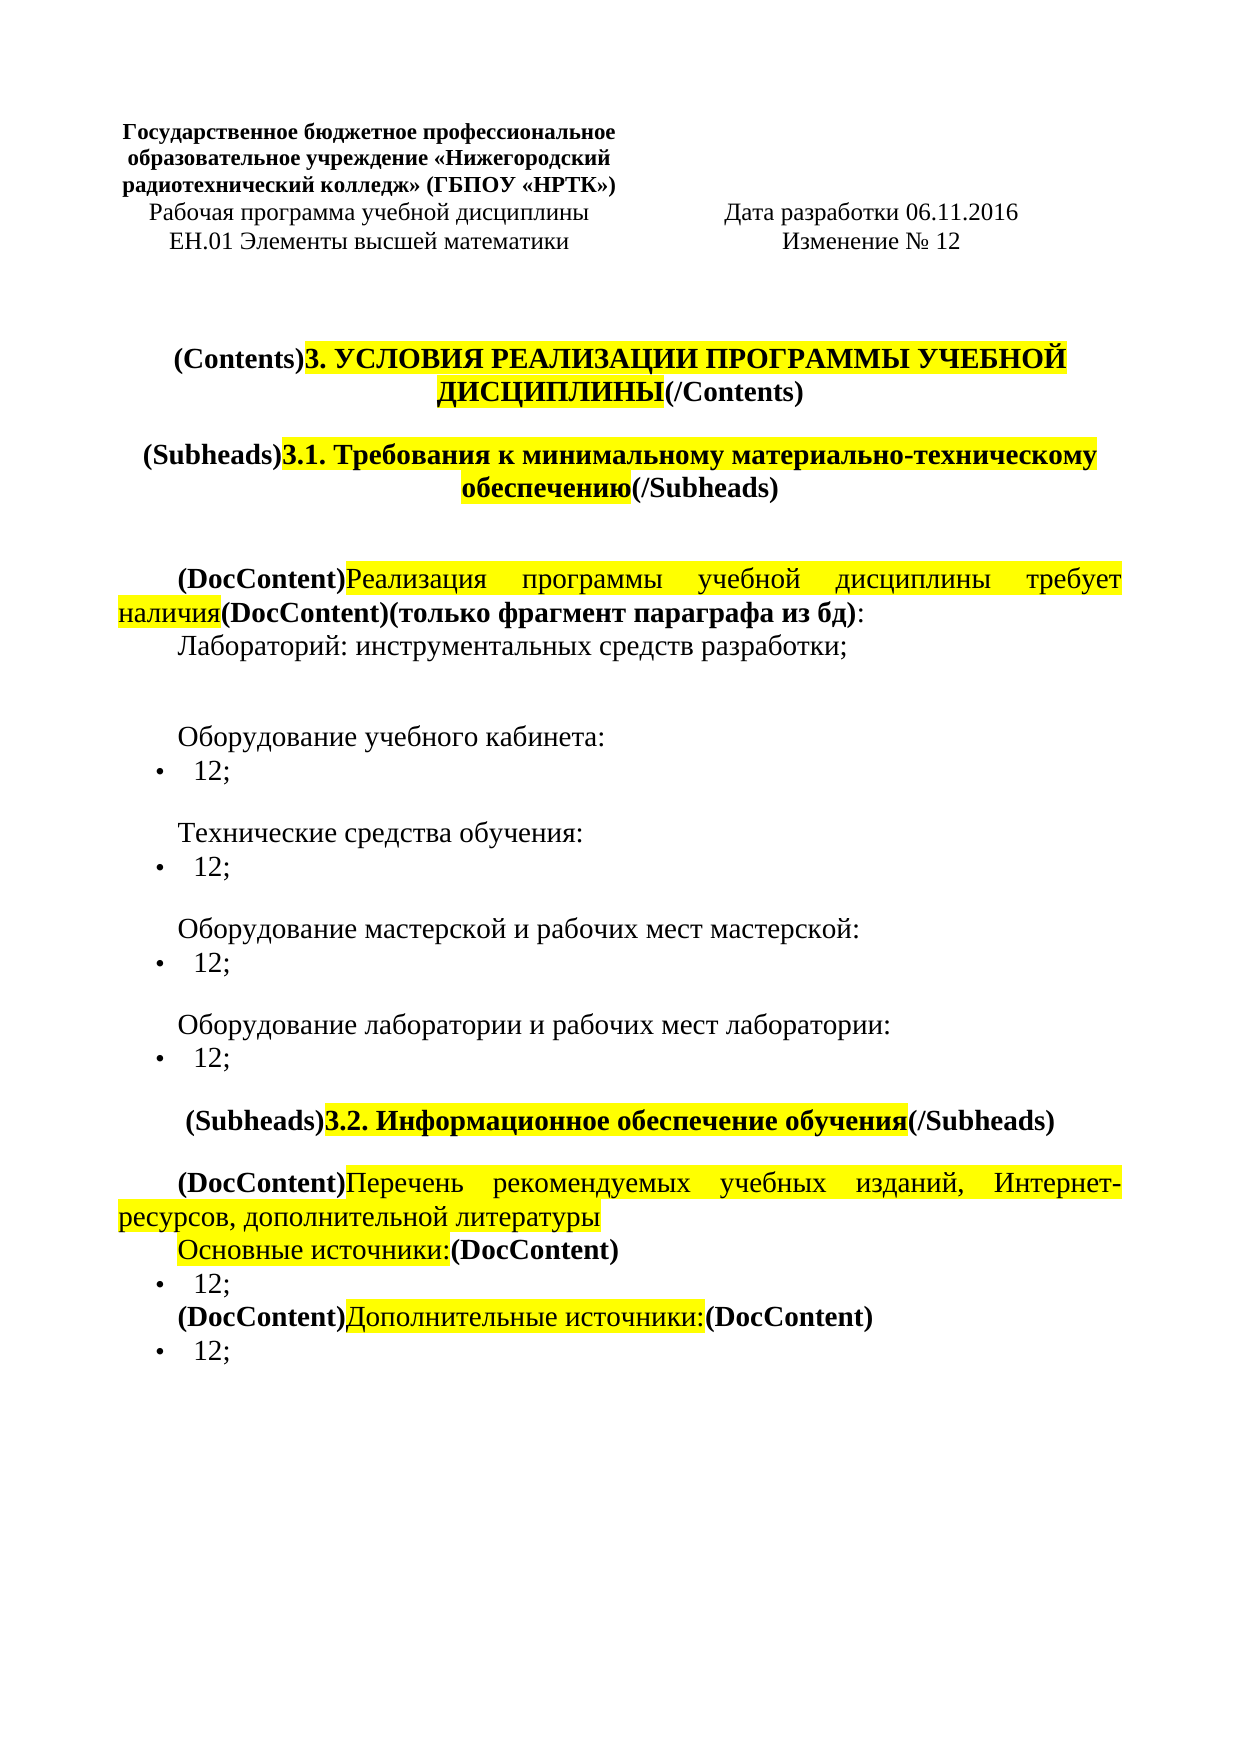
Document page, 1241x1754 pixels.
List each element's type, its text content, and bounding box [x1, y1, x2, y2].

text (DocContent)Дополнительные источники:(DocContent) [118, 1299, 1122, 1333]
list 12; [156, 1333, 1122, 1366]
text (Subheads)3.1. Требования к минимальному материально-техническому обеспечению(/Subheads) [118, 437, 1122, 504]
text Оборудование учебного кабинета: [118, 719, 1122, 753]
text (DocContent)Перечень рекомендуемых учебных изданий, Интернет-ресурсов, дополнительной литературы [118, 1165, 1122, 1232]
list 12; [156, 1041, 1122, 1074]
list 12; [156, 753, 1122, 787]
text (DocContent)Реализация программы учебной дисциплины требует наличия(DocContent)(только фрагмент параграфа из бд): [118, 561, 1122, 628]
list 12; [156, 1266, 1122, 1299]
list 12; [156, 849, 1122, 882]
text (Contents)3. УСЛОВИЯ РЕАЛИЗАЦИИ ПРОГРАММЫ УЧЕБНОЙ ДИСЦИПЛИНЫ(/Contents) [118, 341, 1122, 408]
list 12; [156, 945, 1122, 978]
text Оборудование лаборатории и рабочих мест лаборатории: [118, 1007, 1122, 1041]
text (Subheads)3.2. Информационное обеспечение обучения(/Subheads) [118, 1103, 1122, 1136]
text Технические средства обучения: [118, 815, 1122, 849]
text Оборудование мастерской и рабочих мест мастерской: [118, 911, 1122, 945]
text Лабораторий: инструментальных средств разработки; [118, 628, 1122, 662]
text Основные источники:(DocContent) [118, 1232, 1122, 1266]
